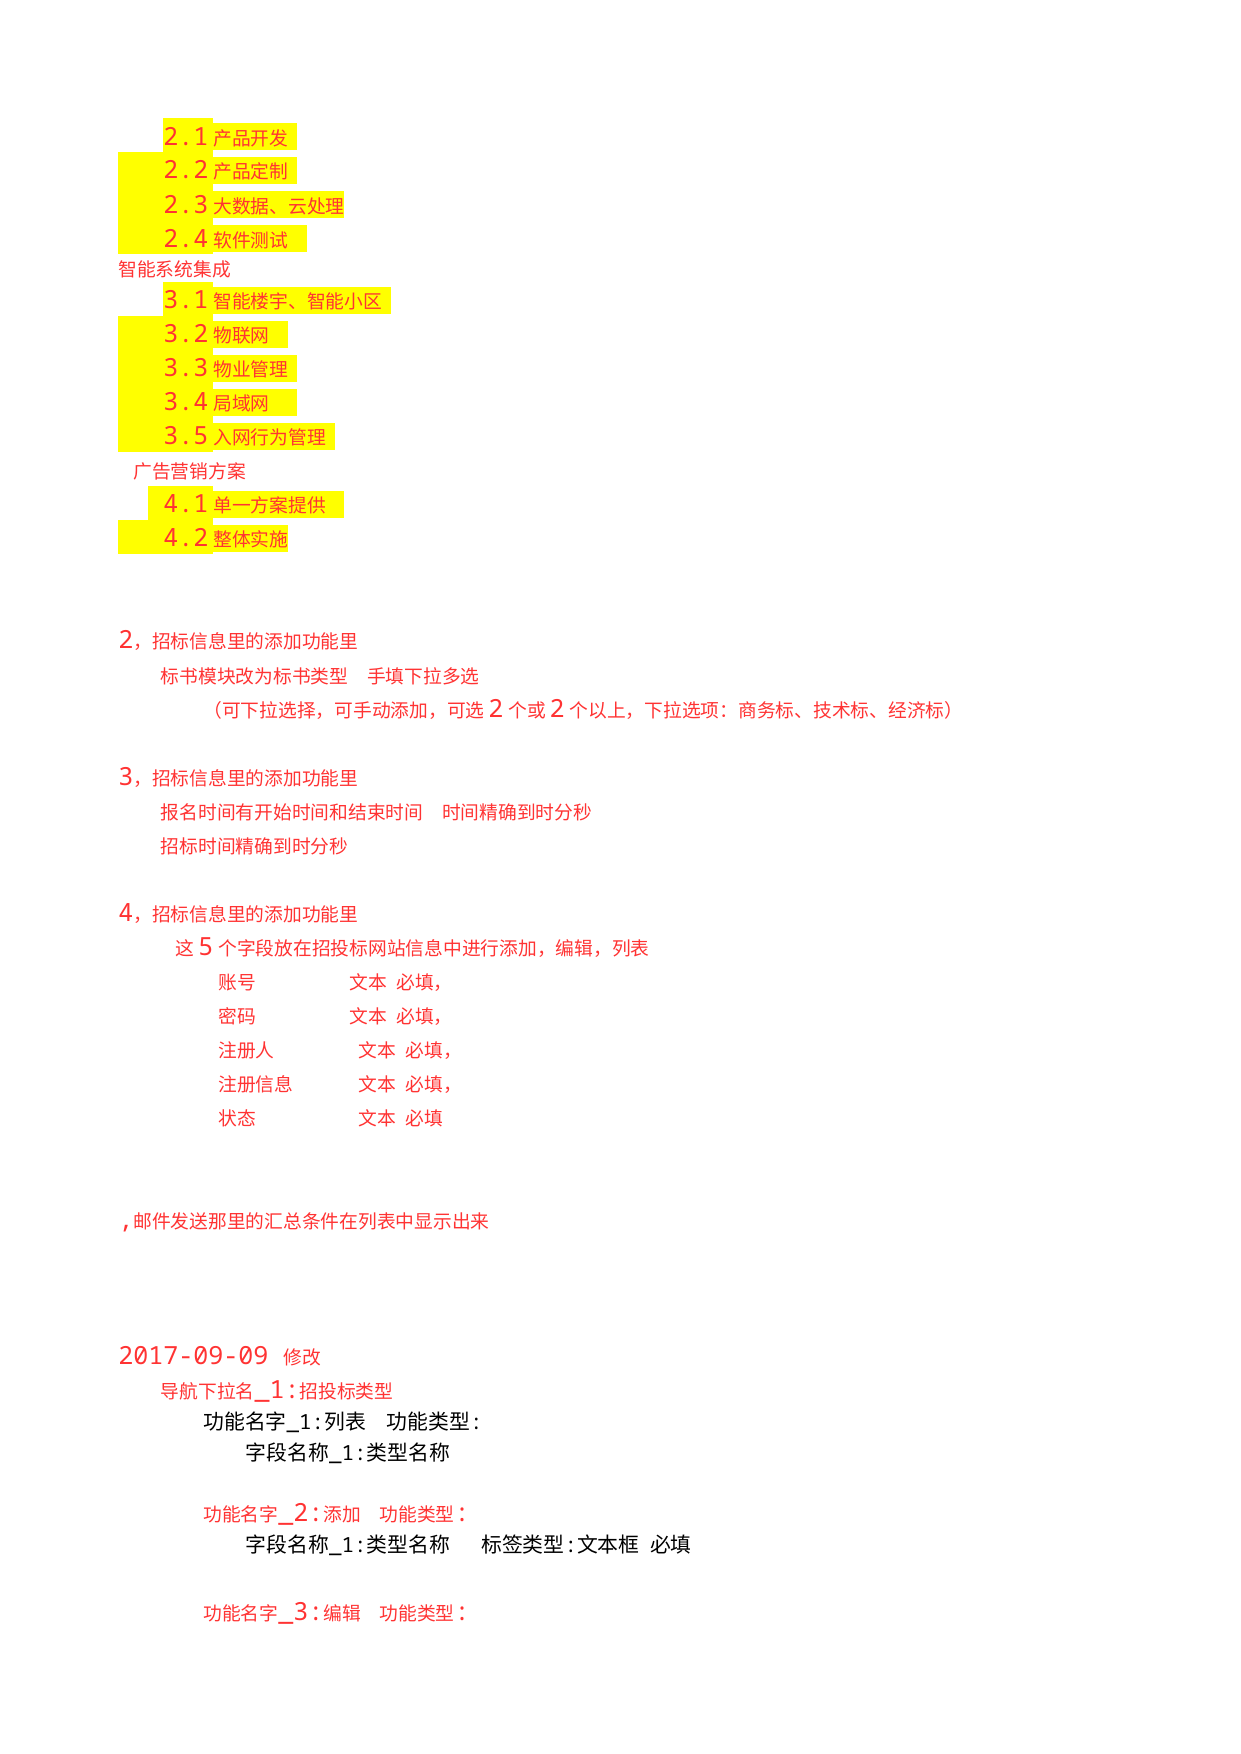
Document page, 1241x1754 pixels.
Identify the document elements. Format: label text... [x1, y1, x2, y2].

text 3.1智能楼宇、智能小区 [118, 282, 1122, 316]
text 3.3物业管理 [118, 350, 1122, 384]
text 广告营销方案 [118, 452, 1122, 486]
text 2，招标信息里的添加功能里 [118, 622, 1122, 656]
text 密码 文本 必填， [118, 997, 1122, 1031]
text 导航下拉名_1:招投标类型 [118, 1372, 1122, 1406]
text 2.4软件测试 [118, 220, 1122, 254]
text 标书模块改为标书类型 手填下拉多选 [118, 656, 1122, 690]
text 字段名称_1:类型名称 标签类型:文本框 必填 [118, 1529, 1122, 1559]
text 3.5入网行为管理 [118, 418, 1122, 452]
text 智能系统集成 [118, 254, 1122, 282]
text 注册信息 文本 必填， [118, 1065, 1122, 1099]
text 功能名字_2:添加 功能类型: [118, 1495, 1122, 1529]
text 招标时间精确到时分秒 [118, 827, 1122, 861]
text （可下拉选择，可手动添加，可选2个或2个以上，下拉选项：商务标、技术标、经济标） [118, 690, 1122, 724]
text 3.4局域网 [118, 384, 1122, 418]
text 3.2物联网 [118, 316, 1122, 350]
text 3，招标信息里的添加功能里 [118, 758, 1122, 792]
text 状态 文本 必填 [118, 1099, 1122, 1133]
text 注册人 文本 必填， [118, 1031, 1122, 1065]
text 报名时间有开始时间和结束时间 时间精确到时分秒 [118, 792, 1122, 827]
text 2.1产品开发 [118, 118, 1122, 152]
text 功能名字_1:列表 功能类型: [118, 1406, 1122, 1436]
text 2.3大数据、云处理 [118, 186, 1122, 220]
text 这5个字段放在招投标网站信息中进行添加，编辑，列表 [118, 929, 1122, 963]
text 4.2整体实施 [118, 520, 1122, 554]
text 2.2产品定制 [118, 152, 1122, 186]
text 4，招标信息里的添加功能里 [118, 895, 1122, 929]
text 功能名字_3:编辑 功能类型: [118, 1593, 1122, 1627]
text 账号 文本 必填， [118, 963, 1122, 997]
text 4.1单一方案提供 [118, 486, 1122, 520]
text ,邮件发送那里的汇总条件在列表中显示出来 [118, 1201, 1122, 1235]
text 2017-09-09 修改 [118, 1337, 1122, 1372]
text 字段名称_1:类型名称 [118, 1436, 1122, 1466]
